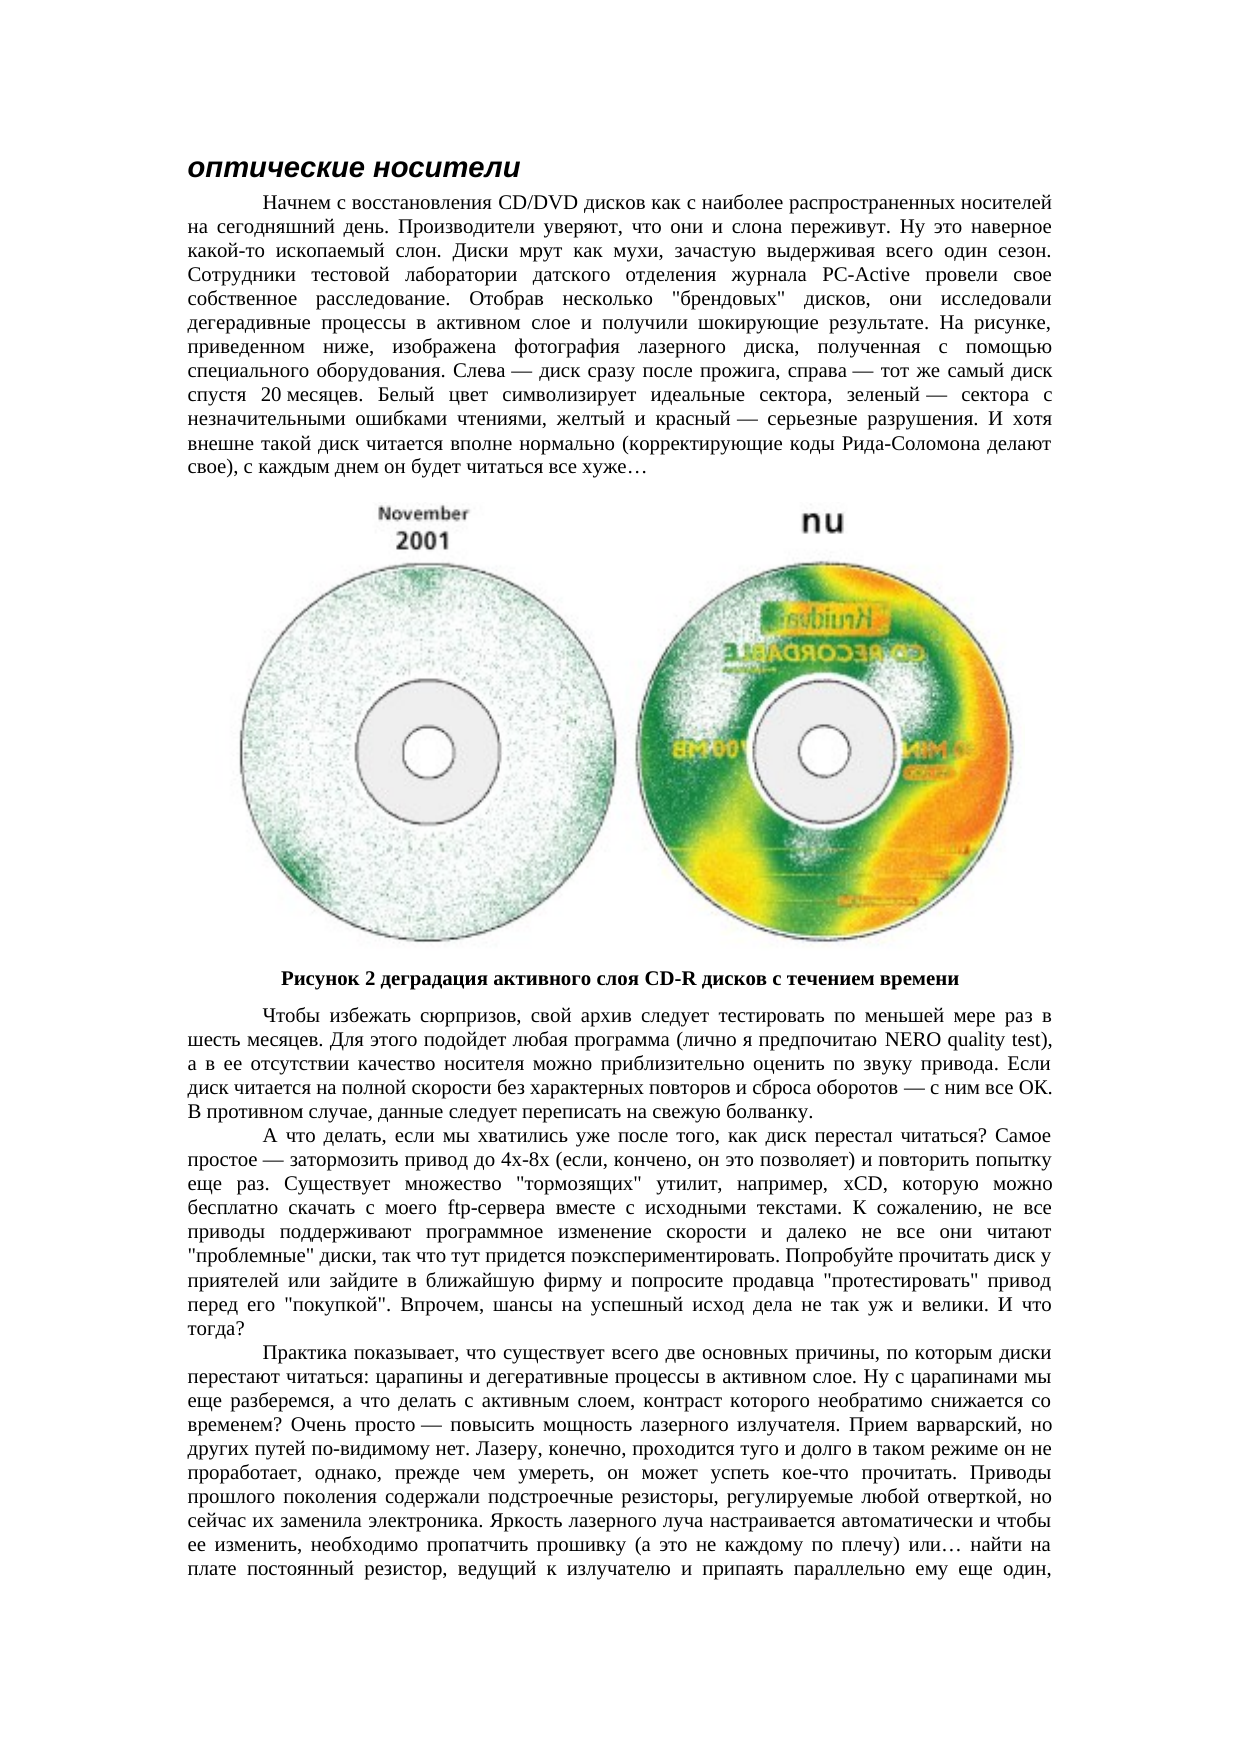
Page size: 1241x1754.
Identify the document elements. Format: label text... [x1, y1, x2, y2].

text Практика показывает, что существует всего две основных причины, по которым диски перестают читаться: царапины и дегеративные процессы в активном слое. Ну с царапинами мы еще разберемся, а что делать с активным слоем, контраст которого необратимо снижается со временем? Очень просто — повысить мощность лазерного излучателя. Прием варварский, но других путей по-видимому нет. Лазеру, конечно, проходится туго и долго в таком режиме он не проработает, однако, прежде чем умереть, он может успеть кое-что прочитать. Приводы прошлого поколения содержали подстроечные резисторы, регулируемые любой отверткой, но сейчас их заменила электроника. Яркость лазерного луча настраивается автоматически и чтобы ее изменить, необходимо пропатчить прошивку (а это не каждому по плечу) или… найти на плате постоянный резистор, ведущий к излучателю и припаять параллельно ему еще один, [187, 1340, 1053, 1580]
text Начнем с восстановления CD/DVD дисков как с наиболее распространенных носителей на сегодняшний день. Производители уверяют, что они и слона переживут. Ну это наверное какой-то ископаемый слон. Диски мрут как мухи, зачастую выдерживая всего один сезон. Сотрудники тестовой лаборатории датского отделения журнала PC-Active провели свое собственное расследование. Отобрав несколько "брендовых" дисков, они исследовали дегерадивные процессы в активном слое и получили шокирующие результате. На рисунке, приведенном ниже, изображена фотография лазерного диска, полученная с помощью специального оборудования. Слева — диск сразу после прожига, справа — тот же самый диск спустя 20 месяцев. Белый цвет символизирует идеальные сектора, зеленый — сектора с незначительными ошибками чтениями, желтый и красный — серьезные разрушения. И хотя внешне такой диск читается вполне нормально (корректирующие коды Рида-Соломона делают свое), с каждым днем он будет читаться все хуже… [187, 190, 1053, 478]
text Чтобы избежать сюрпризов, свой архив следует тестировать по меньшей мере раз в шесть месяцев. Для этого подойдет любая программа (лично я предпочитаю NERO quality test), а в ее отсутствии качество носителя можно приблизительно оценить по звуку привода. Если диск читается на полной скорости без характерных повторов и сброса оборотов — с ним все ОК. В противном случае, данные следует переписать на свежую болванку. [187, 1003, 1053, 1123]
subtitle оптические носители [187, 150, 1053, 183]
text А что делать, если мы хватились уже после того, как диск перестал читаться? Самое простое — затормозить привод до 4х-8х (если, кончено, он это позволяет) и повторить попытку еще раз. Существует множество "тормозящих" утилит, например, xCD, которую можно бесплатно скачать с моего ftp-сервера вместе с исходными текстами. К сожалению, не все приводы поддерживают программное изменение скорости и далеко не все они читают "проблемные" диски, так что тут придется поэкспериментировать. Попробуйте прочитать диск у приятелей или зайдите в ближайшую фирму и попросите продавца "протестировать" привод перед его "покупкой". Впрочем, шансы на успешный исход дела не так уж и велики. И что тогда? [187, 1123, 1053, 1340]
text Рисунок 2 деградация активного слоя CD-R дисков с течением времени [187, 966, 1053, 990]
picture [215, 502, 1025, 954]
